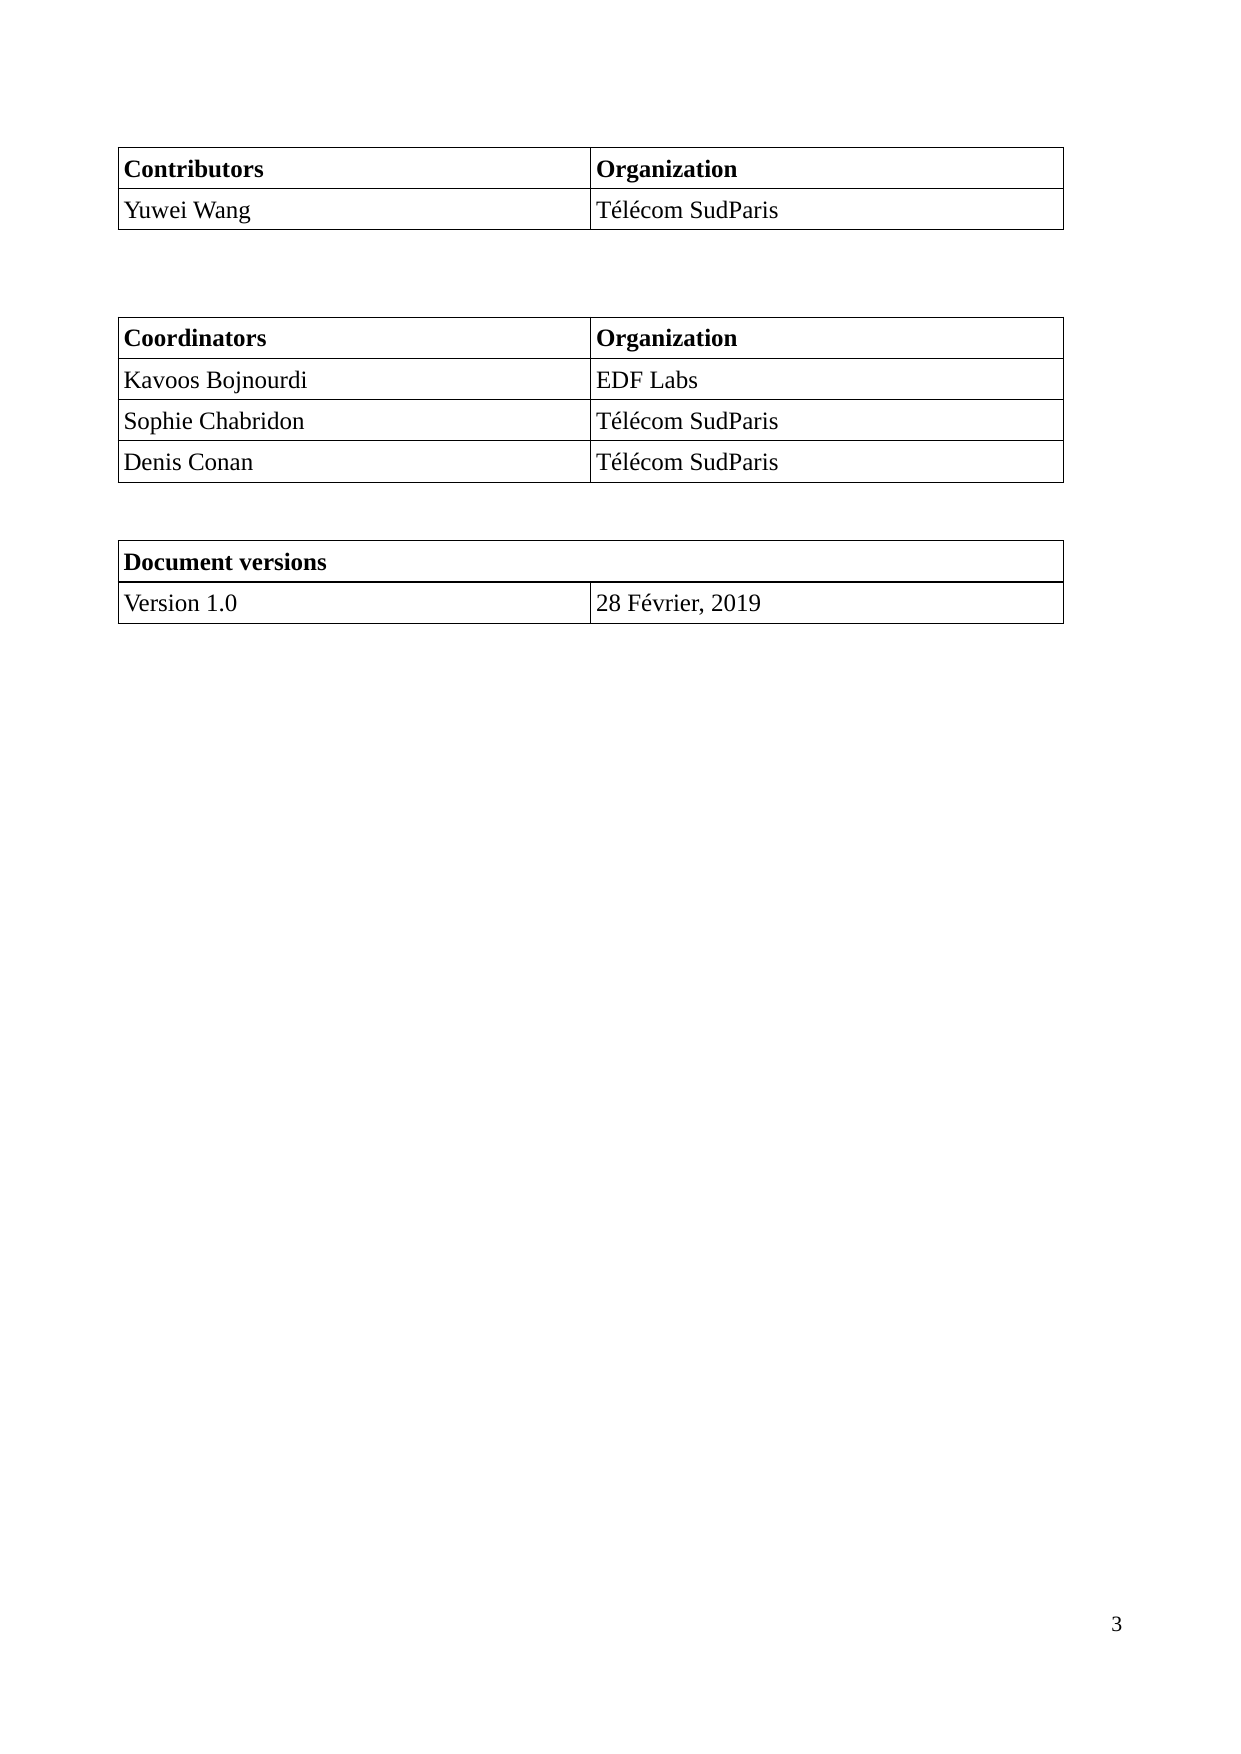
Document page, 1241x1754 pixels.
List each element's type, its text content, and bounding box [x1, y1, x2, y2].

table_header Document versions [119, 541, 1063, 581]
table_cell Kavoos Bojnourdi [119, 359, 590, 399]
table_cell Denis Conan [119, 441, 590, 482]
table_header Organization [591, 148, 1063, 188]
table_cell Télécom SudParis [591, 441, 1063, 482]
table_header Contributors [119, 148, 590, 188]
table_cell 28 Février, 2019 [591, 583, 1063, 623]
table_header Coordinators [119, 318, 590, 358]
table_cell Version 1.0 [119, 583, 590, 623]
table_cell Télécom SudParis [591, 189, 1063, 229]
table_cell Sophie Chabridon [119, 400, 590, 440]
table_cell EDF Labs [591, 359, 1063, 399]
table_header Organization [591, 318, 1063, 358]
table_cell Yuwei Wang [119, 189, 590, 229]
table_cell Télécom SudParis [591, 400, 1063, 440]
